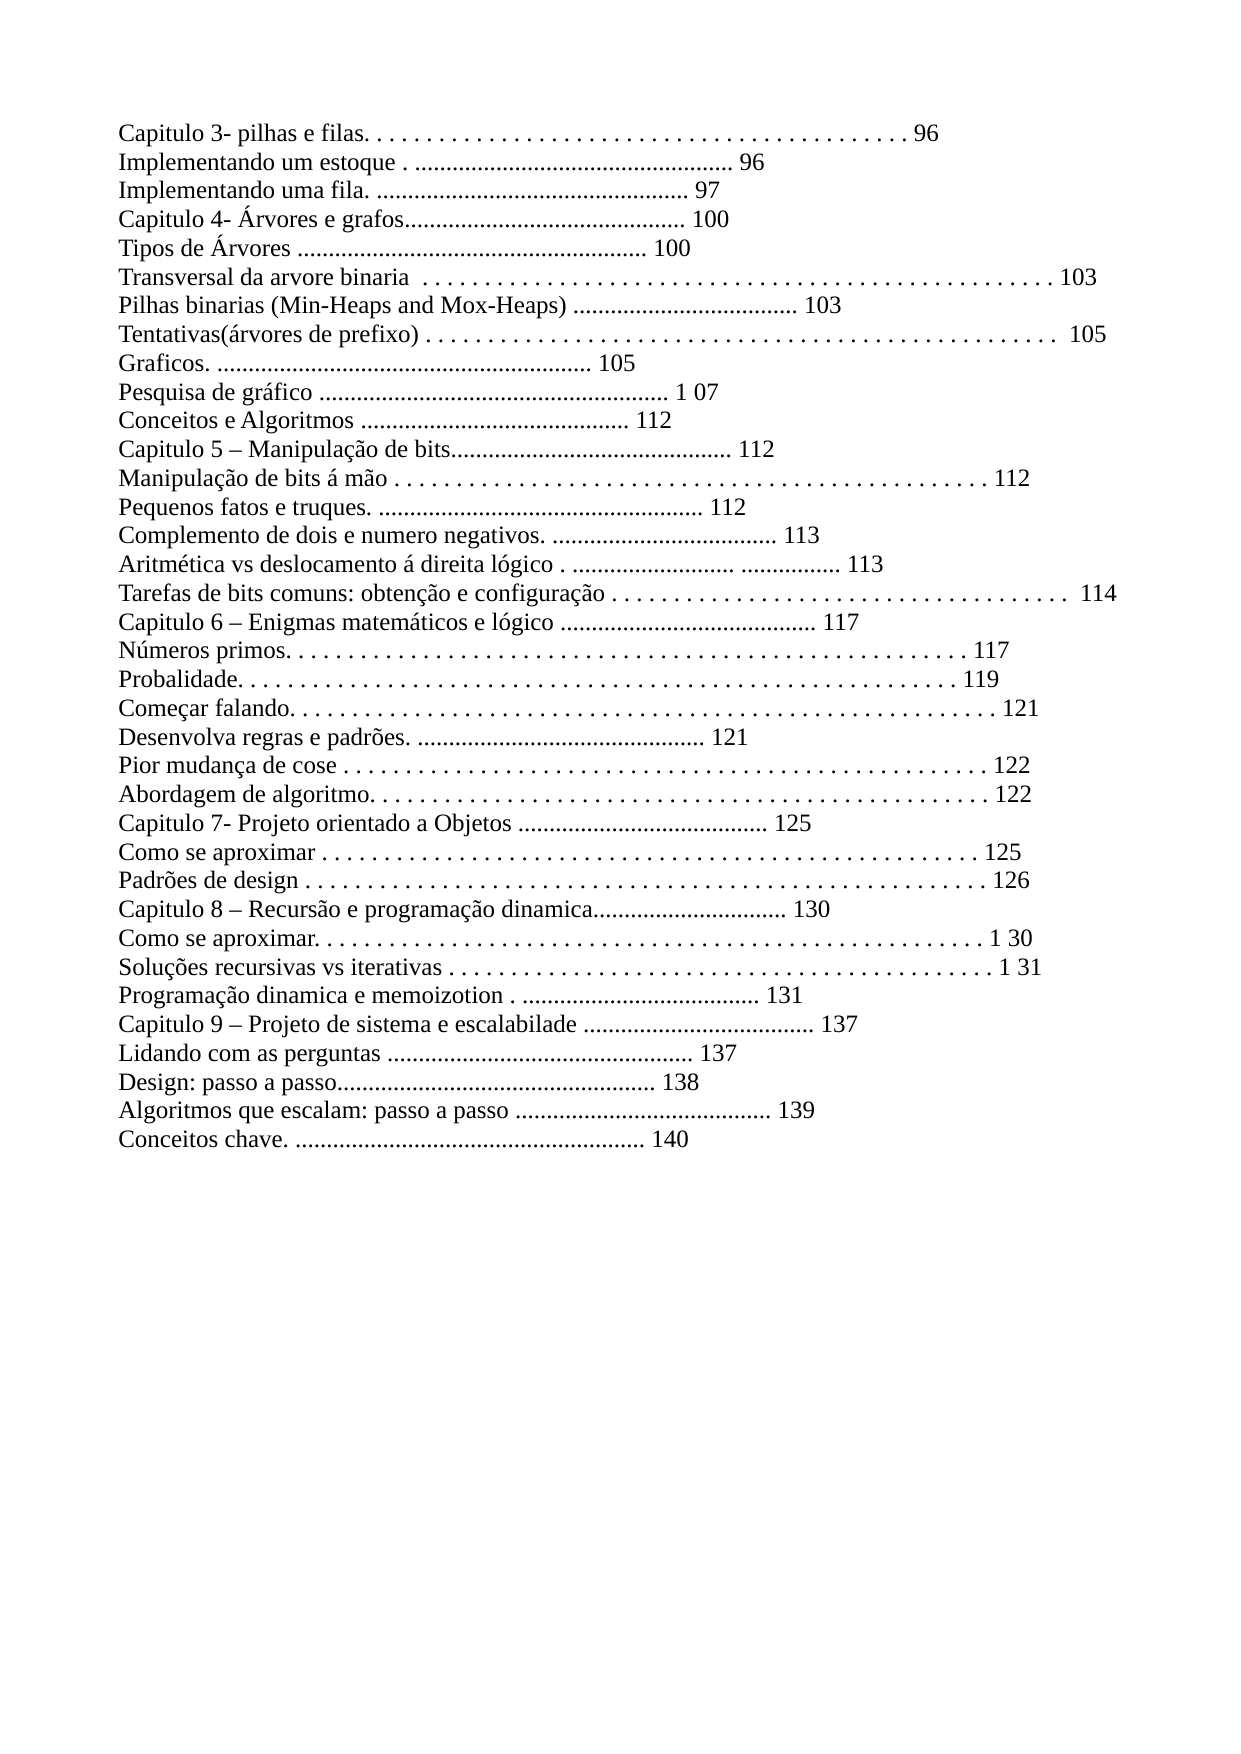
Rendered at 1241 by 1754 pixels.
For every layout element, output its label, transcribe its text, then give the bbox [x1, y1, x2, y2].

text Aritmética vs deslocamento á direita lógico . .......................... ................ 113 [118, 549, 1122, 578]
text Tipos de Árvores ........................................................ 100 [118, 233, 1122, 262]
text Como se aproximar. . . . . . . . . . . . . . . . . . . . . . . . . . . . . . . . . . . . . . . . . . . . . . . . . . . . . . 1 30 [118, 923, 1122, 952]
text Pequenos fatos e truques. .................................................... 112 [118, 492, 1122, 521]
text Abordagem de algoritmo. . . . . . . . . . . . . . . . . . . . . . . . . . . . . . . . . . . . . . . . . . . . . . . . . . 122 [118, 779, 1122, 808]
text Como se aproximar . . . . . . . . . . . . . . . . . . . . . . . . . . . . . . . . . . . . . . . . . . . . . . . . . . . . . 125 [118, 837, 1122, 866]
text Capitulo 4- Árvores e grafos............................................. 100 [118, 204, 1122, 233]
text Começar falando. . . . . . . . . . . . . . . . . . . . . . . . . . . . . . . . . . . . . . . . . . . . . . . . . . . . . . . . . 121 [118, 693, 1122, 722]
text Graficos. ............................................................ 105 [118, 348, 1122, 377]
text Conceitos e Algoritmos ........................................... 112 [118, 406, 1122, 434]
text Capitulo 3- pilhas e filas. . . . . . . . . . . . . . . . . . . . . . . . . . . . . . . . . . . . . . . . . . . . 96 [118, 118, 1122, 147]
text Capitulo 7- Projeto orientado a Objetos ........................................ 125 [118, 808, 1122, 837]
text Design: passo a passo................................................... 138 [118, 1067, 1122, 1096]
text Tentativas(árvores de prefixo) . . . . . . . . . . . . . . . . . . . . . . . . . . . . . . . . . . . . . . . . . . . . . . . . . . . 105 [118, 319, 1122, 348]
text Algoritmos que escalam: passo a passo ......................................... 139 [118, 1096, 1122, 1124]
text Capitulo 6 – Enigmas matemáticos e lógico ......................................... 117 [118, 607, 1122, 636]
text Padrões de design . . . . . . . . . . . . . . . . . . . . . . . . . . . . . . . . . . . . . . . . . . . . . . . . . . . . . . . 126 [118, 866, 1122, 894]
text Lidando com as perguntas ................................................. 137 [118, 1038, 1122, 1067]
text Desenvolva regras e padrões. .............................................. 121 [118, 722, 1122, 751]
text Implementando um estoque . ................................................... 96 [118, 147, 1122, 176]
text Tarefas de bits comuns: obtenção e configuração . . . . . . . . . . . . . . . . . . . . . . . . . . . . . . . . . . . . . 114 [118, 578, 1122, 607]
text Capitulo 9 – Projeto de sistema e escalabilade ..................................... 137 [118, 1009, 1122, 1038]
text Conceitos chave. ........................................................ 140 [118, 1124, 1122, 1153]
text Programação dinamica e memoizotion . ...................................... 131 [118, 981, 1122, 1009]
text Implementando uma fila. .................................................. 97 [118, 176, 1122, 204]
text Manipulação de bits á mão . . . . . . . . . . . . . . . . . . . . . . . . . . . . . . . . . . . . . . . . . . . . . . . . 112 [118, 463, 1122, 492]
text Pilhas binarias (Min-Heaps and Mox-Heaps) .................................... 103 [118, 291, 1122, 319]
text Números primos. . . . . . . . . . . . . . . . . . . . . . . . . . . . . . . . . . . . . . . . . . . . . . . . . . . . . . . 117 [118, 636, 1122, 664]
text Soluções recursivas vs iterativas . . . . . . . . . . . . . . . . . . . . . . . . . . . . . . . . . . . . . . . . . . . . 1 31 [118, 952, 1122, 981]
text Pior mudança de cose . . . . . . . . . . . . . . . . . . . . . . . . . . . . . . . . . . . . . . . . . . . . . . . . . . . . 122 [118, 751, 1122, 779]
text Capitulo 8 – Recursão e programação dinamica............................... 130 [118, 894, 1122, 923]
text Probalidade. . . . . . . . . . . . . . . . . . . . . . . . . . . . . . . . . . . . . . . . . . . . . . . . . . . . . . . . . . 119 [118, 664, 1122, 693]
text Complemento de dois e numero negativos. .................................... 113 [118, 521, 1122, 549]
text Transversal da arvore binaria . . . . . . . . . . . . . . . . . . . . . . . . . . . . . . . . . . . . . . . . . . . . . . . . . . . 103 [118, 262, 1122, 291]
text Capitulo 5 – Manipulação de bits............................................. 112 [118, 434, 1122, 463]
text Pesquisa de gráfico ........................................................ 1 07 [118, 377, 1122, 406]
